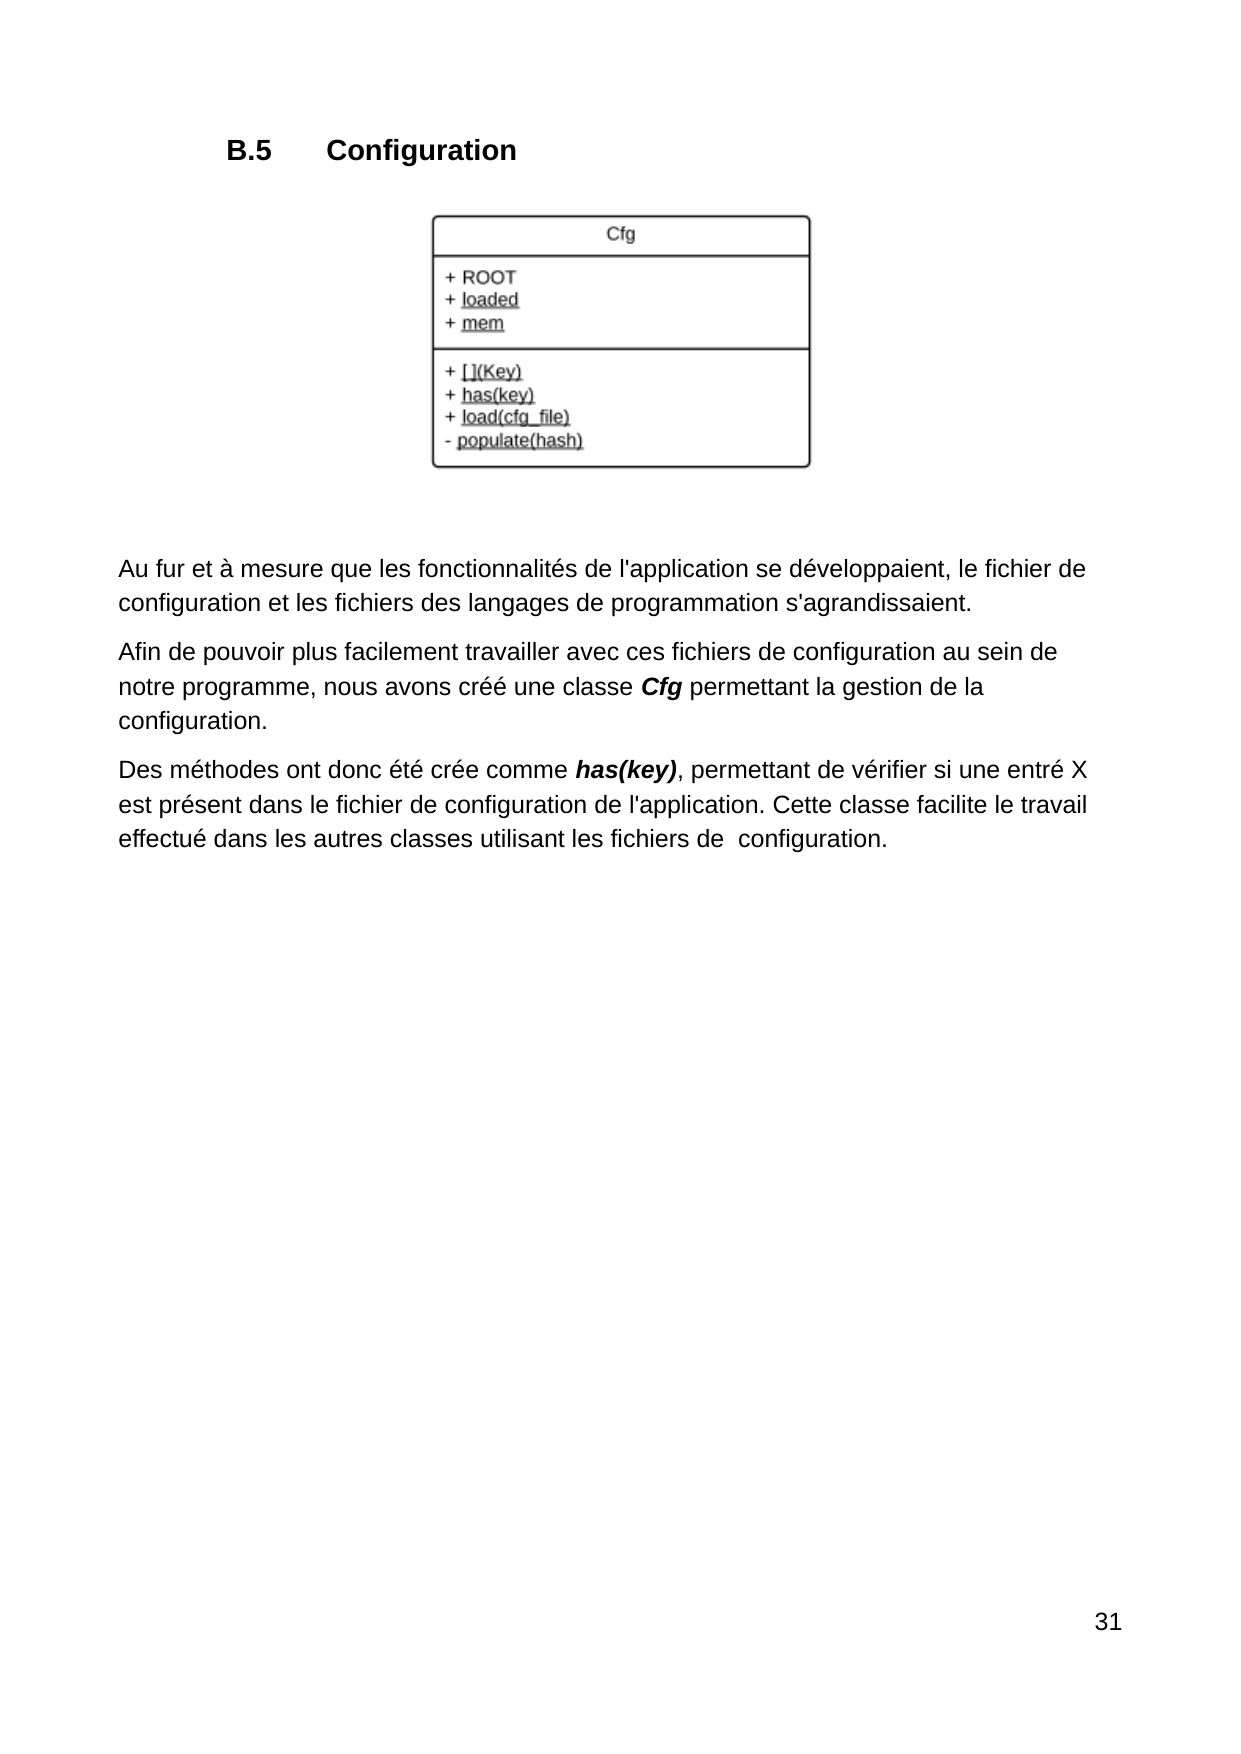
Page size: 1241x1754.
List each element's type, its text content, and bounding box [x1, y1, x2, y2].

text Afin de pouvoir plus facilement travailler avec ces fichiers de configuration au sein de notre programme, nous avons créé une classe Cfg permettant la gestion de la configuration. [118, 637, 1122, 735]
text Des méthodes ont donc été crée comme has(key), permettant de vérifier si une entré X est présent dans le fichier de configuration de l'application. Cette classe facilite le travail effectué dans les autres classes utilisant les fichiers de configuration. [118, 755, 1122, 853]
subtitle Configuration [178, 133, 1122, 166]
text Au fur et à mesure que les fonctionnalités de l'application se développaient, le fichier de configuration et les fichiers des langages de programmation s'agrandissaient. [118, 554, 1122, 617]
picture [406, 197, 834, 499]
